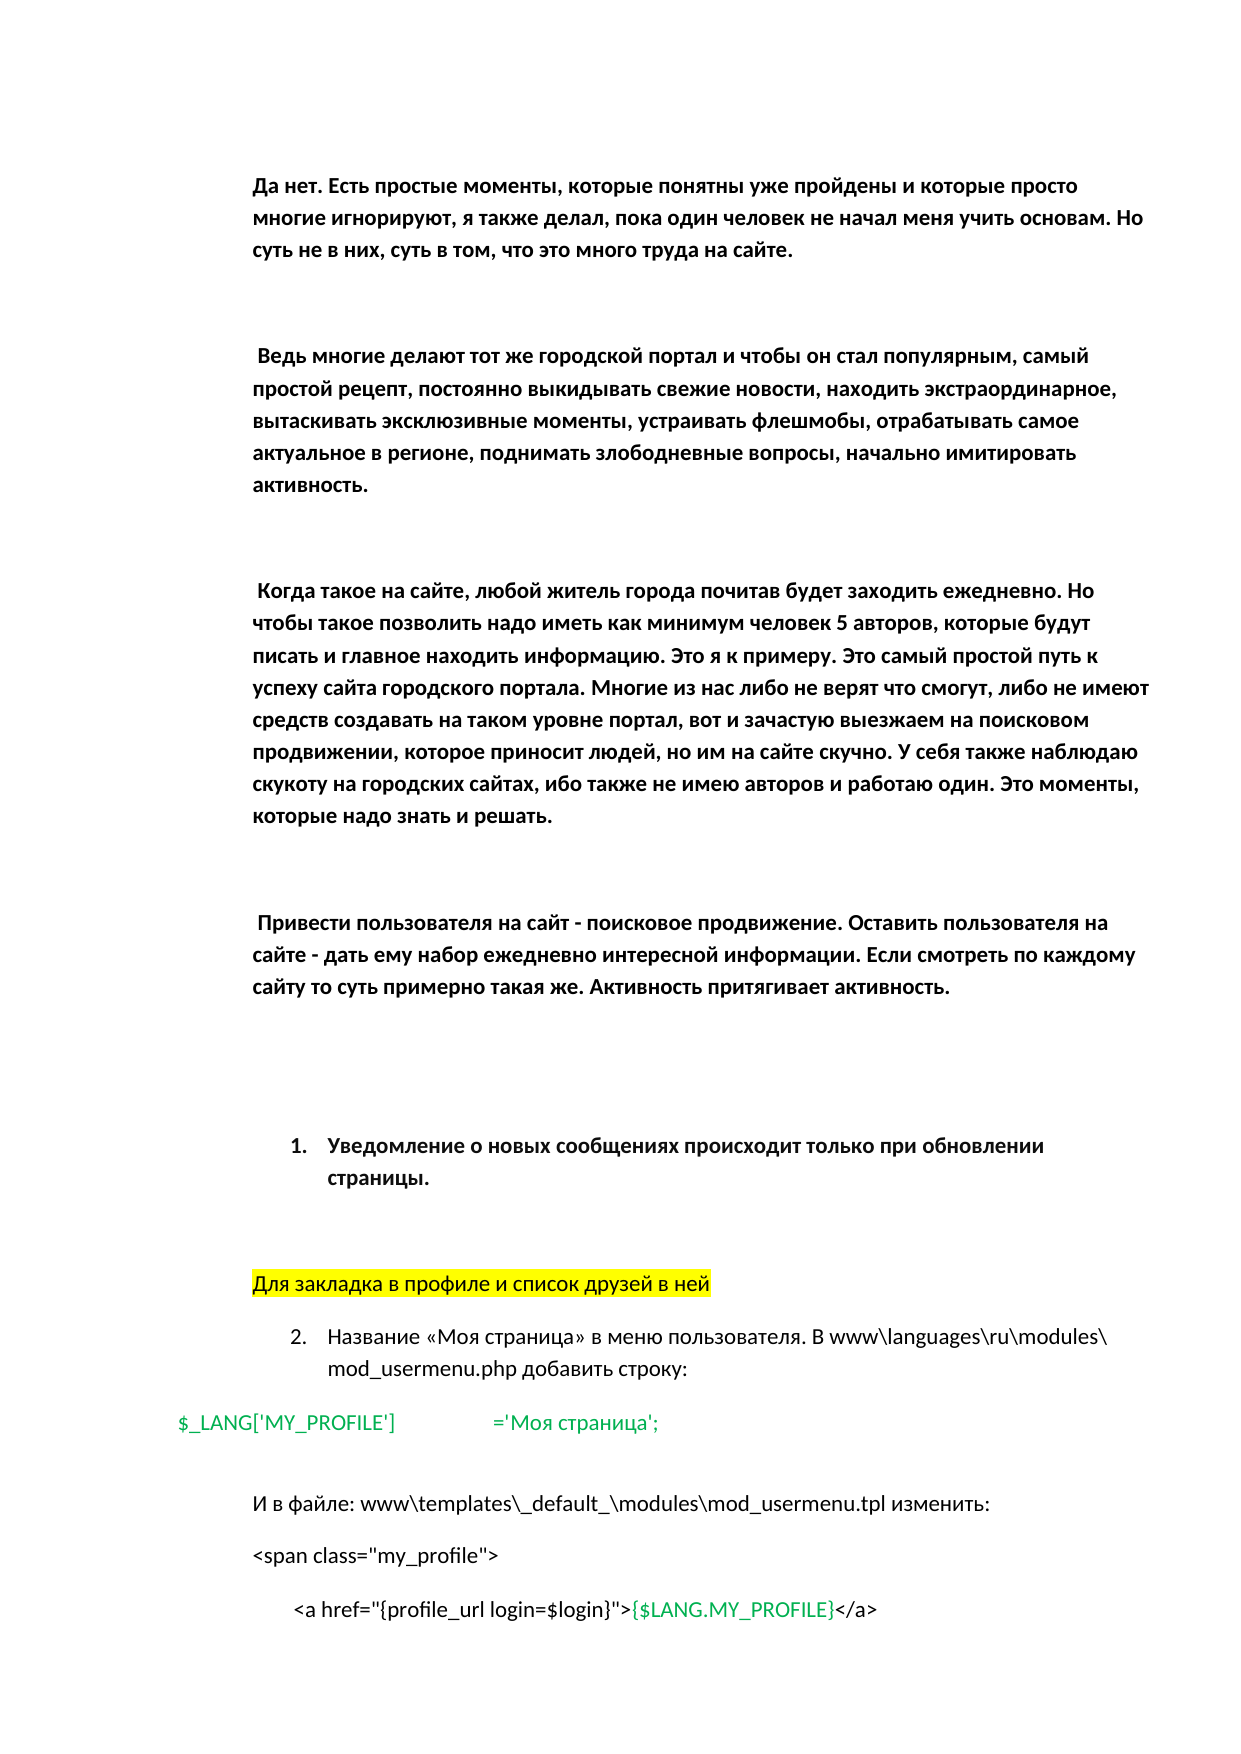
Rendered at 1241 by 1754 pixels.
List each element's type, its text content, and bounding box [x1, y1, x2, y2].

text Да нет. Есть простые моменты, которые понятны уже пройдены и которые просто многие игнорируют, я также делал, пока один человек не начал меня учить основам. Но суть не в них, суть в том, что это много труда на сайте. [252, 171, 1152, 263]
text Привести пользователя на сайт - поисковое продвижение. Оставить пользователя на сайте - дать ему набор ежедневно интересной информации. Если смотреть по каждому сайту то суть примерно такая же. Активность притягивает активность. [252, 908, 1152, 1000]
text <a href="{profile_url login=$login}">{$LANG.MY_PROFILE}</a> [252, 1595, 1152, 1623]
text <span class="my_profile"> [252, 1542, 1152, 1570]
list Уведомление о новых сообщениях происходит только при обновлении страницы. [290, 1131, 1152, 1191]
text Для закладка в профиле и список друзей в ней [252, 1269, 1152, 1297]
list Название «Моя страница» в меню пользователя. В www\languages\ru\modules\mod_usermenu.php добавить строку: [290, 1322, 1152, 1383]
text Ведь многие делают тот же городской портал и чтобы он стал популярным, самый простой рецепт, постоянно выкидывать свежие новости, находить экстраординарное, вытаскивать эксклюзивные моменты, устраивать флешмобы, отрабатывать самое актуальное в регионе, поднимать злободневные вопросы, начально имитировать активность. [252, 342, 1152, 498]
text $_LANG['MY_PROFILE'] ='Моя страница'; [177, 1408, 1152, 1436]
text И в файле: www\templates\_default_\modules\mod_usermenu.tpl изменить: [252, 1489, 1152, 1517]
text Когда такое на сайте, любой житель города почитав будет заходить ежедневно. Но чтобы такое позволить надо иметь как минимум человек 5 авторов, которые будут писать и главное находить информацию. Это я к примеру. Это самый простой путь к успеху сайта городского портала. Многие из нас либо не верят что смогут, либо не имеют средств создавать на таком уровне портал, вот и зачастую выезжаем на поисковом продвижении, которое приносит людей, но им на сайте скучно. У себя также наблюдаю скукоту на городских сайтах, ибо также не имею авторов и работаю один. Это моменты, которые надо знать и решать. [252, 576, 1152, 830]
